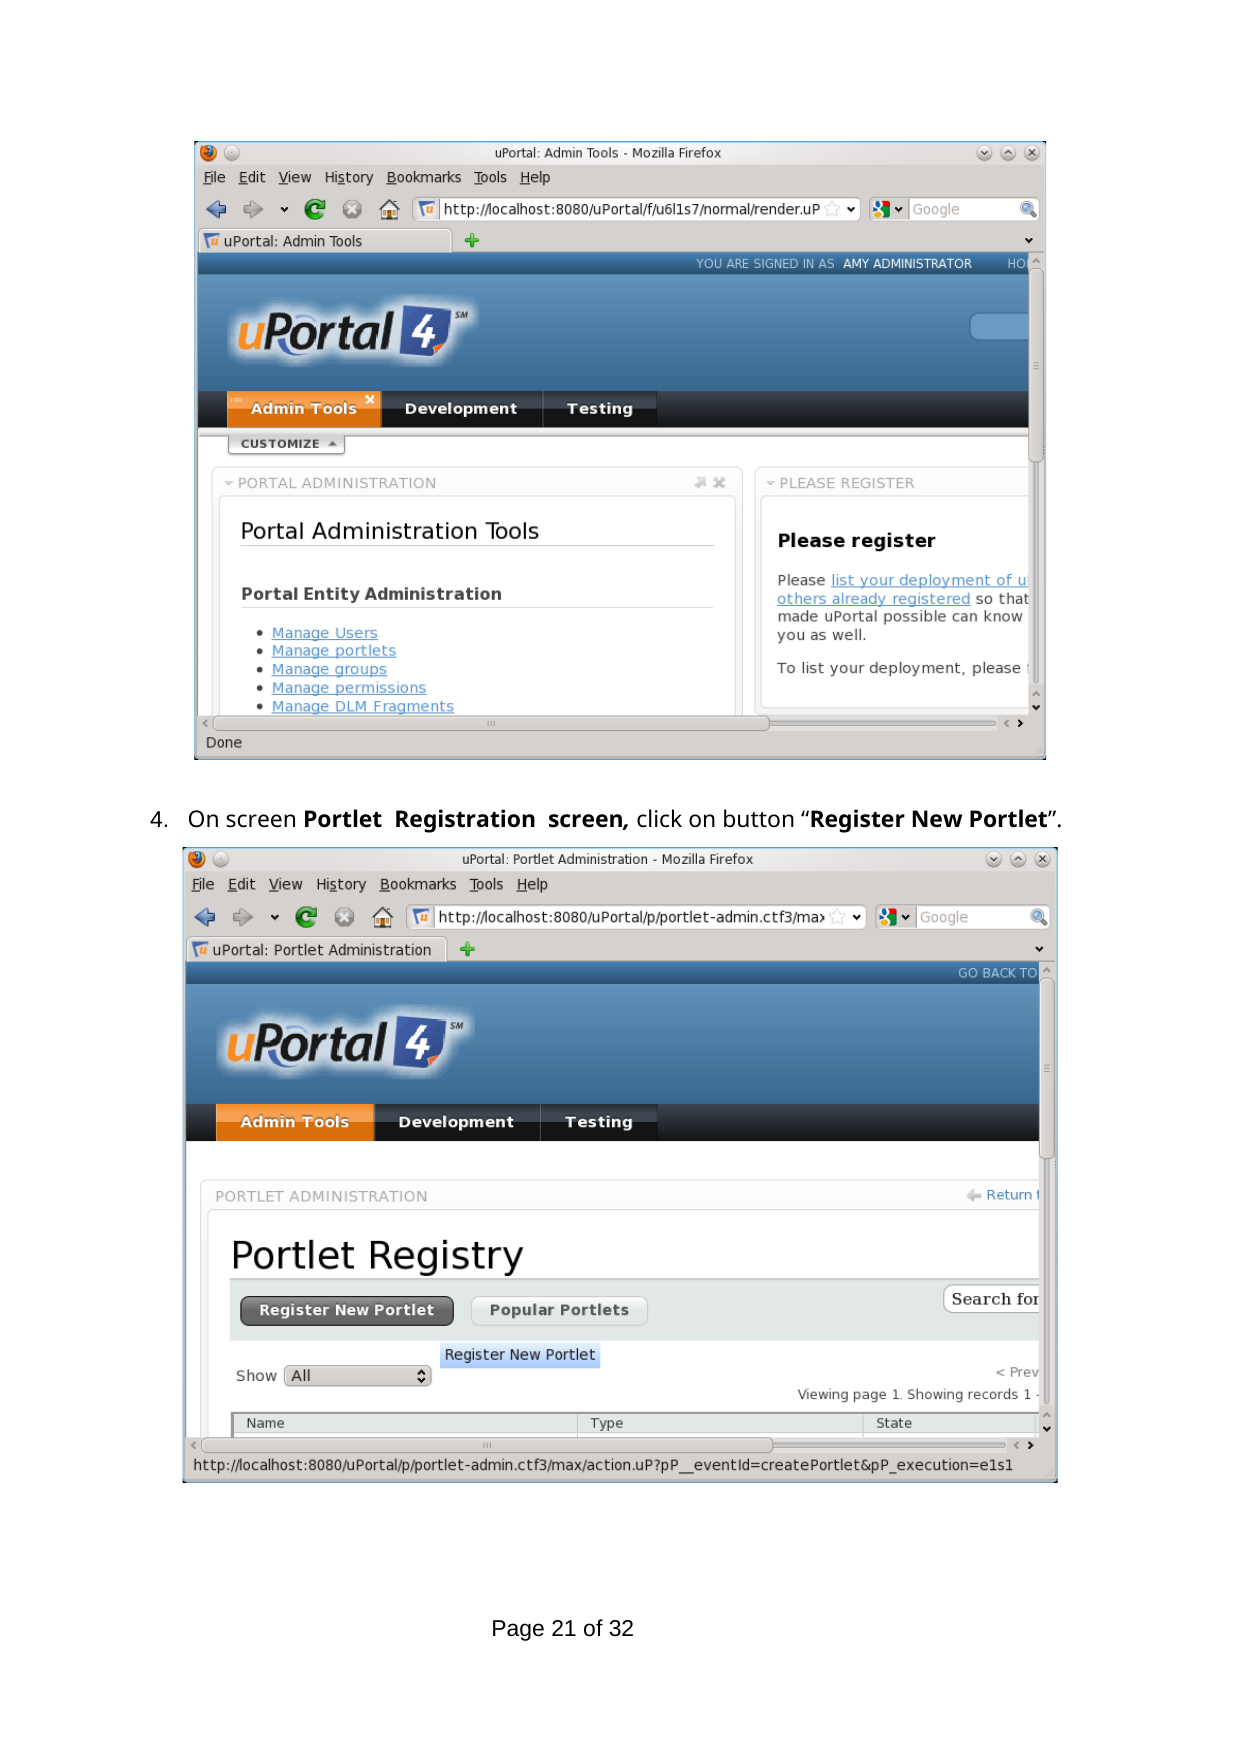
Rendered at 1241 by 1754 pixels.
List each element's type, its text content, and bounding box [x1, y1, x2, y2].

subtitle On screen Portlet Registration screen, click on button “Register New Portlet”. [150, 803, 1128, 835]
picture [182, 847, 1058, 1483]
picture [194, 141, 1047, 760]
